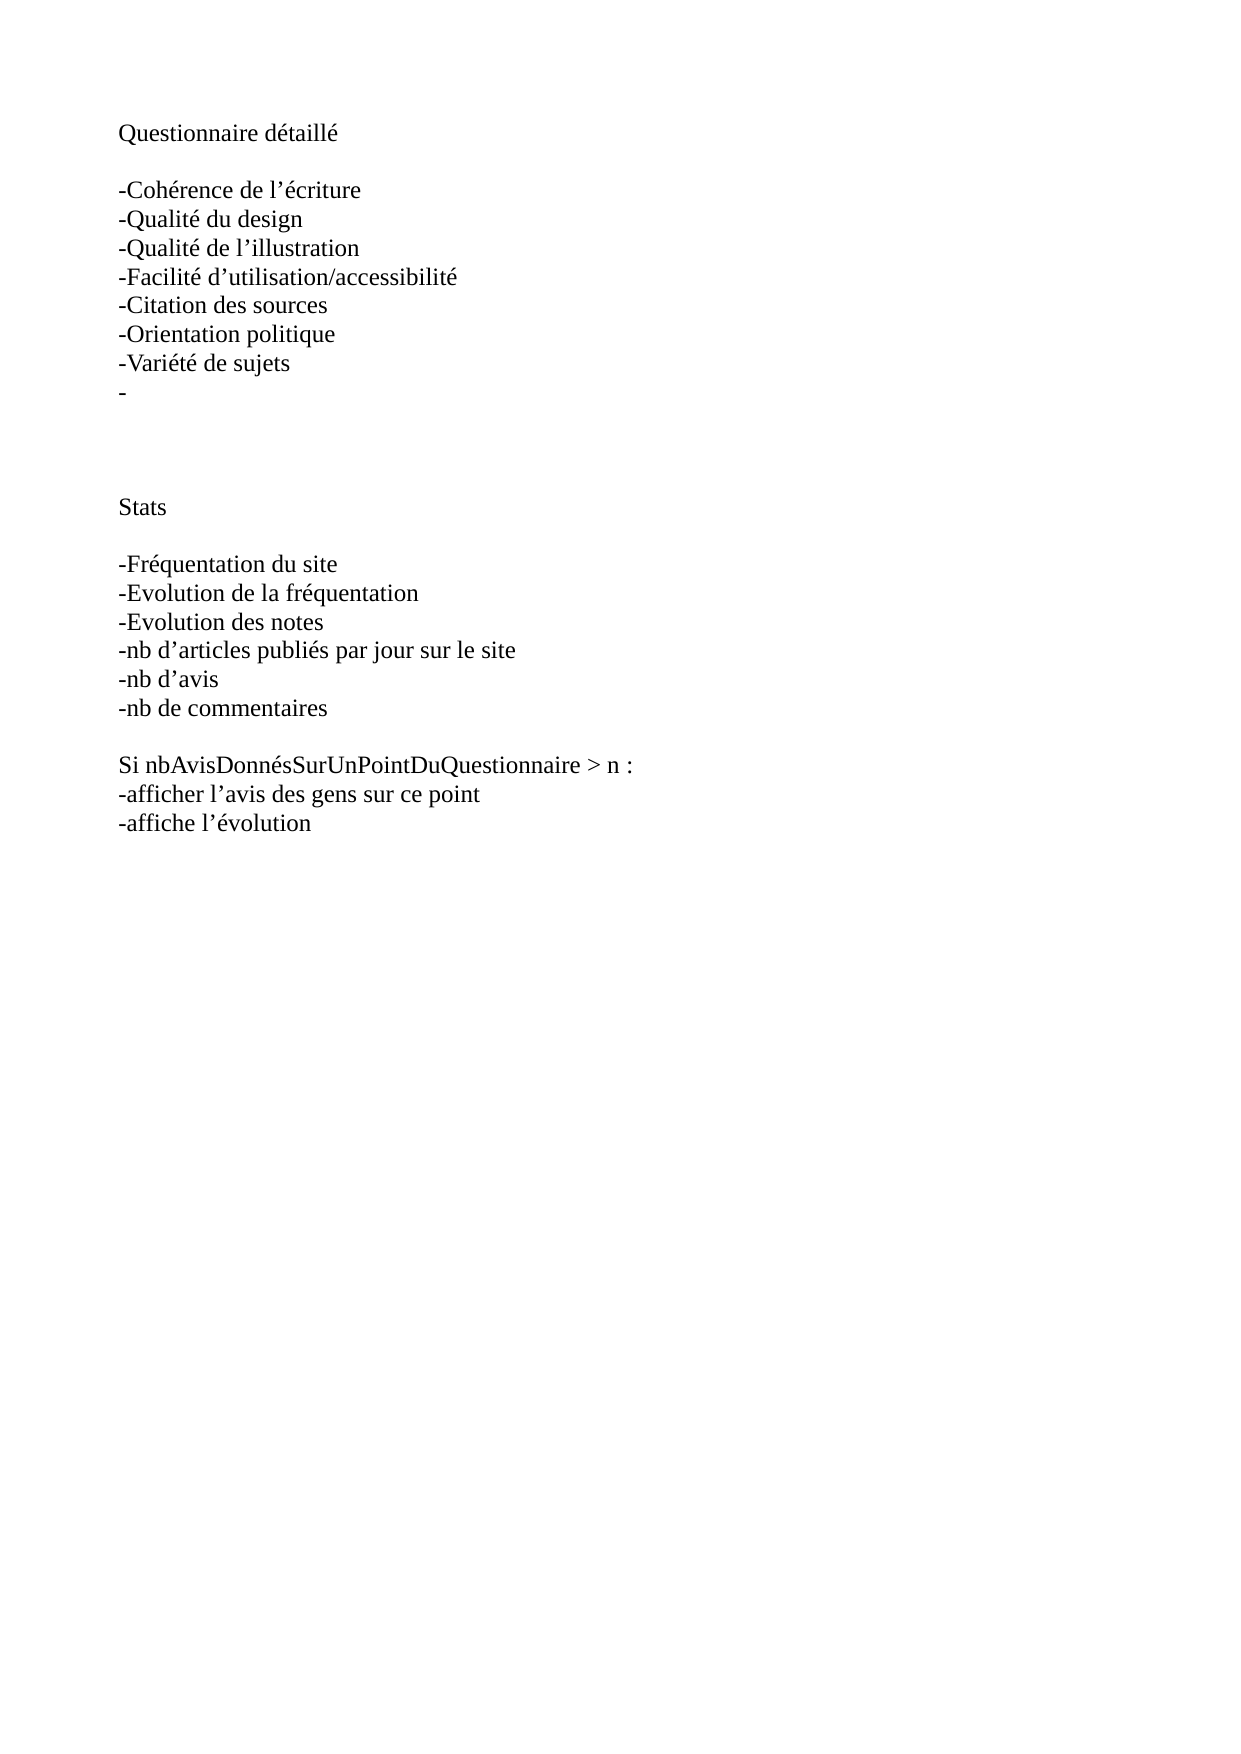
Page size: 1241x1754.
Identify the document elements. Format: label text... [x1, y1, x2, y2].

text -nb de commentaires [118, 693, 1122, 722]
text -Orientation politique [118, 319, 1122, 348]
text -Evolution des notes [118, 607, 1122, 636]
text -Variété de sujets [118, 348, 1122, 377]
text -nb d’articles publiés par jour sur le site [118, 636, 1122, 664]
text Stats [118, 492, 1122, 521]
text -affiche l’évolution [118, 808, 1122, 837]
text -Citation des sources [118, 291, 1122, 319]
text -Qualité de l’illustration [118, 233, 1122, 262]
text -Evolution de la fréquentation [118, 578, 1122, 607]
text - [118, 377, 1122, 406]
text -afficher l’avis des gens sur ce point [118, 779, 1122, 808]
text -Cohérence de l’écriture [118, 176, 1122, 204]
text -Qualité du design [118, 204, 1122, 233]
text -Facilité d’utilisation/accessibilité [118, 262, 1122, 291]
text -nb d’avis [118, 664, 1122, 693]
text Questionnaire détaillé [118, 118, 1122, 147]
text -Fréquentation du site [118, 549, 1122, 578]
text Si nbAvisDonnésSurUnPointDuQuestionnaire > n : [118, 751, 1122, 779]
